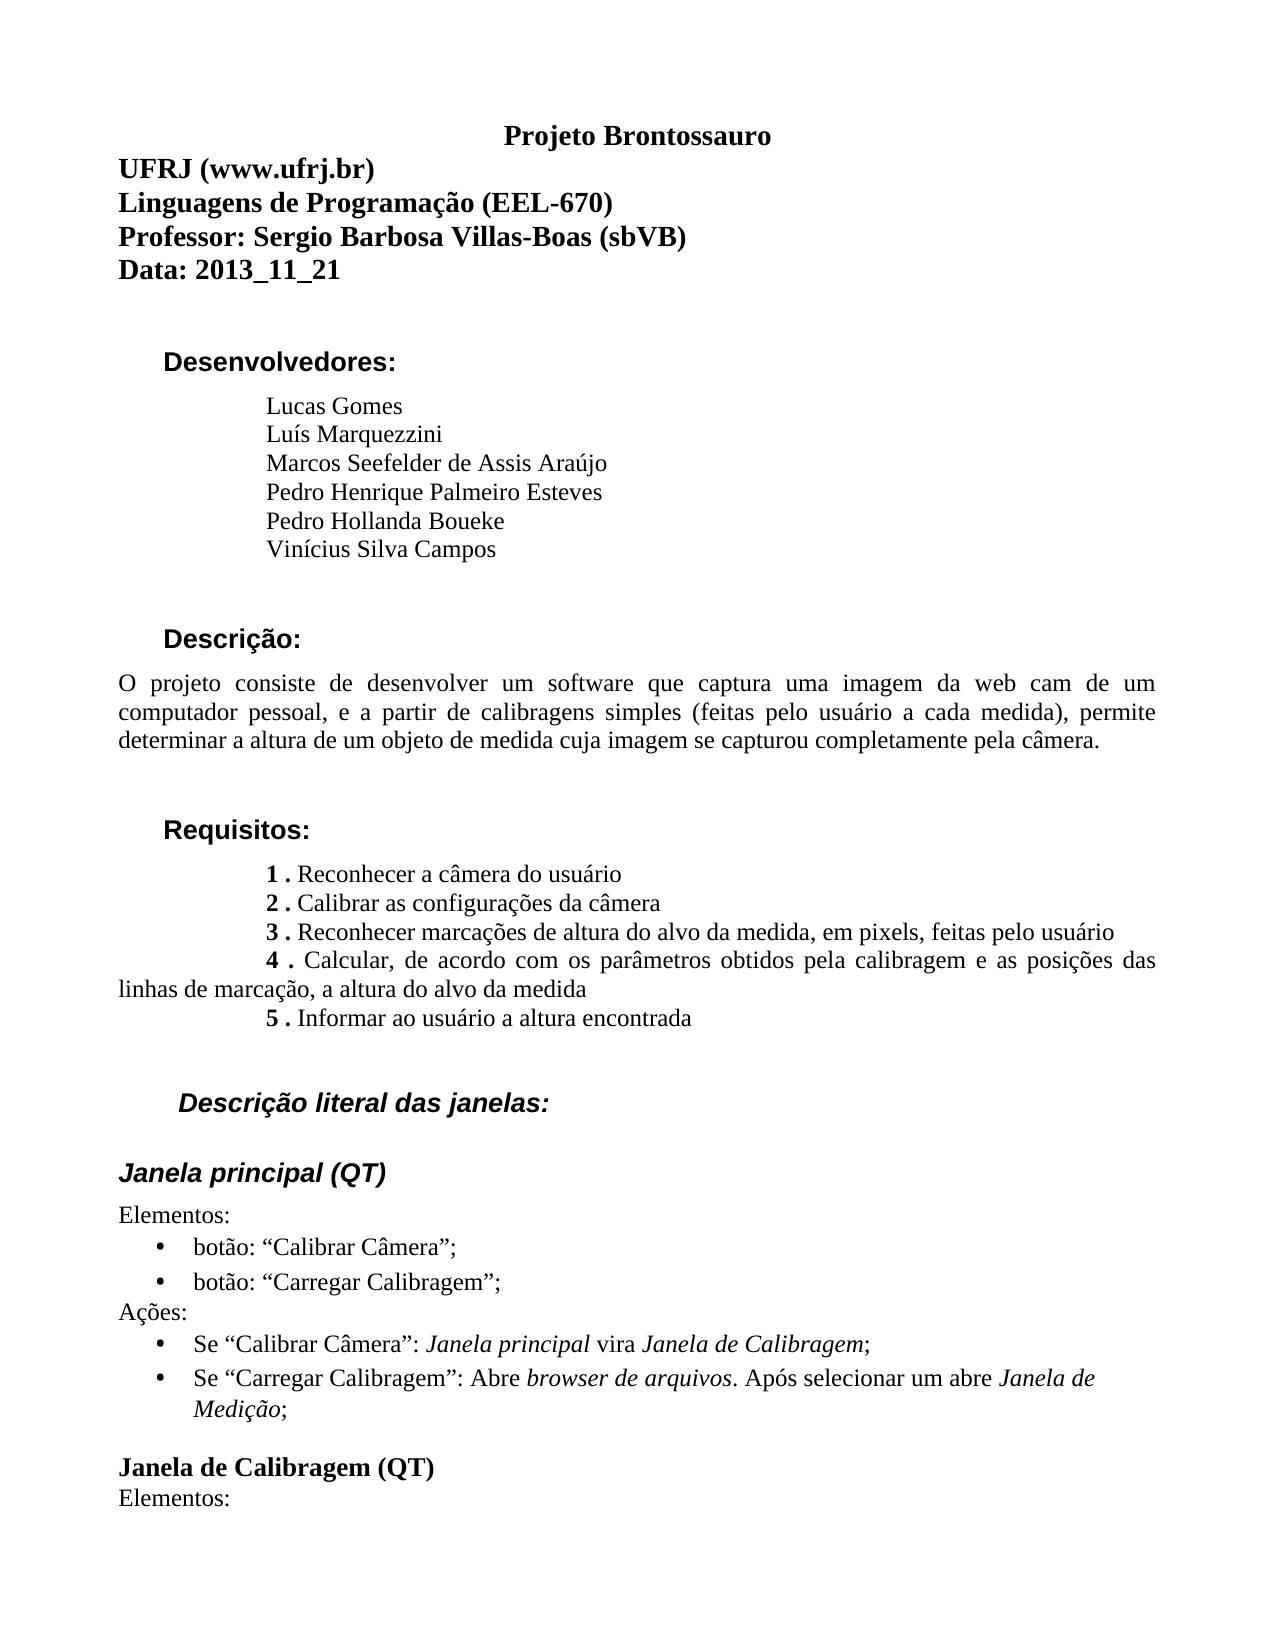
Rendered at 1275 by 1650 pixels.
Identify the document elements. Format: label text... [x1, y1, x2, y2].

text 4 . Calcular, de acordo com os parâmetros obtidos pela calibragem e as posições das linhas de marcação, a altura do alvo da medida [118, 946, 1157, 1003]
subtitle Janela principal (QT) [118, 1157, 1157, 1188]
text 3 . Reconhecer marcações de altura do alvo da medida, em pixels, feitas pelo usuário [118, 917, 1157, 946]
text Pedro Henrique Palmeiro Esteves [118, 477, 1157, 506]
text 1 . Reconhecer a câmera do usuário [118, 859, 1157, 888]
text Projeto Brontossauro [118, 118, 1157, 152]
text Lucas Gomes [118, 391, 1157, 419]
subtitle Descrição: [118, 617, 1157, 656]
text Elementos: [118, 1200, 1157, 1229]
text 2 . Calibrar as configurações da câmera [118, 888, 1157, 917]
list Se “Carregar Calibragem”: Abre browser de arquivos. Após selecionar um abre Janela de Medição; [156, 1360, 1157, 1423]
text Elementos: [118, 1483, 1157, 1511]
subtitle Descrição literal das janelas: [118, 1086, 1157, 1119]
list botão: “Calibrar Câmera”; [156, 1229, 1157, 1263]
list Se “Calibrar Câmera”: Janela principal vira Janela de Calibragem; [156, 1326, 1157, 1360]
text O projeto consiste de desenvolver um software que captura uma imagem da web cam de um computador pessoal, e a partir de calibragens simples (feitas pelo usuário a cada medida), permite determinar a altura de um objeto de medida cuja imagem se capturou completamente pela câmera. [118, 668, 1157, 754]
text UFRJ (www.ufrj.br) [118, 152, 1157, 185]
text Ações: [118, 1297, 1157, 1326]
text Marcos Seefelder de Assis Araújo [118, 448, 1157, 477]
text Pedro Hollanda Boueke [118, 506, 1157, 534]
text 5 . Informar ao usuário a altura encontrada [118, 1003, 1157, 1032]
text Vinícius Silva Campos [118, 534, 1157, 563]
text Luís Marquezzini [118, 419, 1157, 448]
subtitle Requisitos: [118, 808, 1157, 847]
text Janela de Calibragem (QT) [118, 1452, 1157, 1483]
text Data: 2013_11_21 [118, 252, 1157, 286]
text Linguagens de Programação (EEL-670) [118, 185, 1157, 219]
list botão: “Carregar Calibragem”; [156, 1263, 1157, 1297]
subtitle Desenvolvedores: [118, 339, 1157, 378]
text Professor: Sergio Barbosa Villas-Boas (sbVB) [118, 219, 1157, 252]
